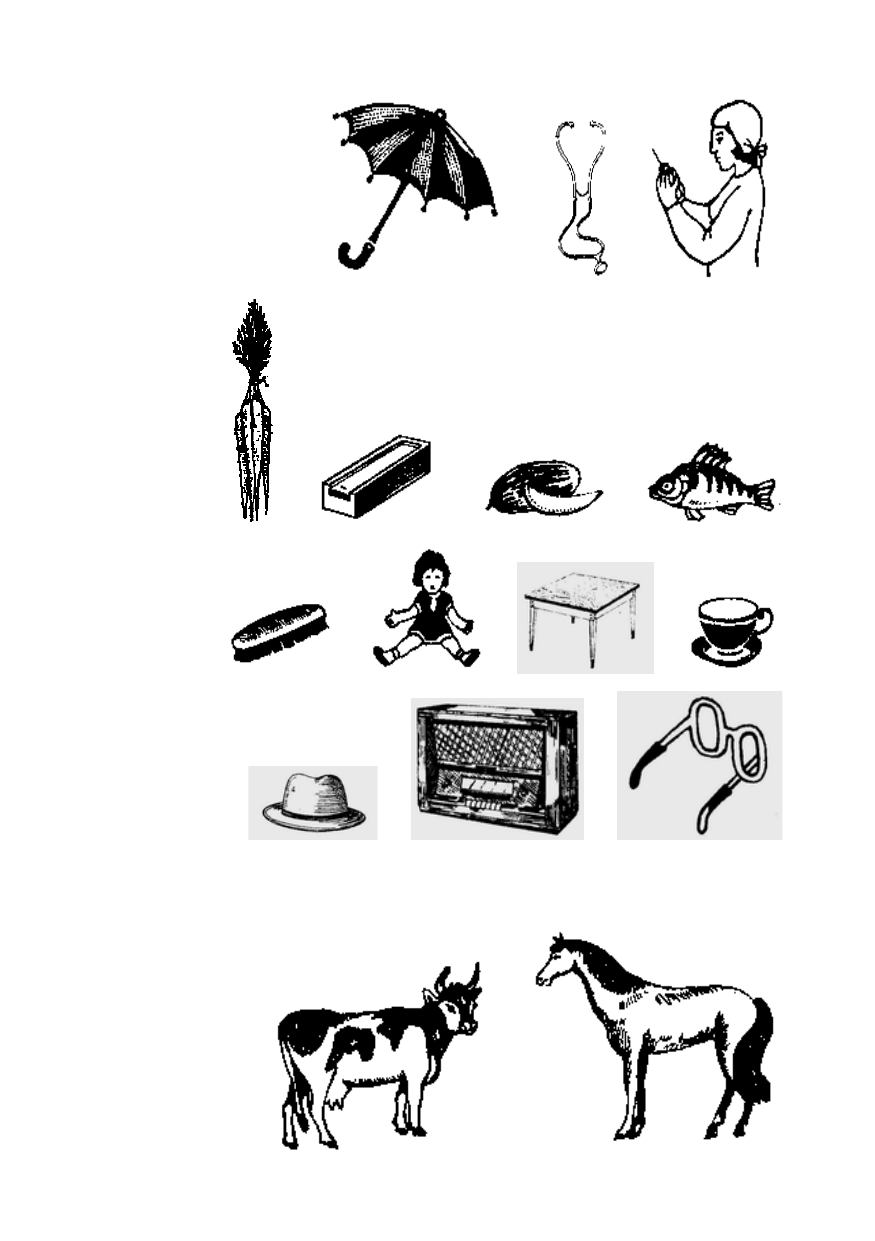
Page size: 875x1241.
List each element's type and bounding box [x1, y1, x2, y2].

picture [617, 691, 783, 840]
picture [248, 766, 378, 840]
picture [410, 698, 584, 840]
